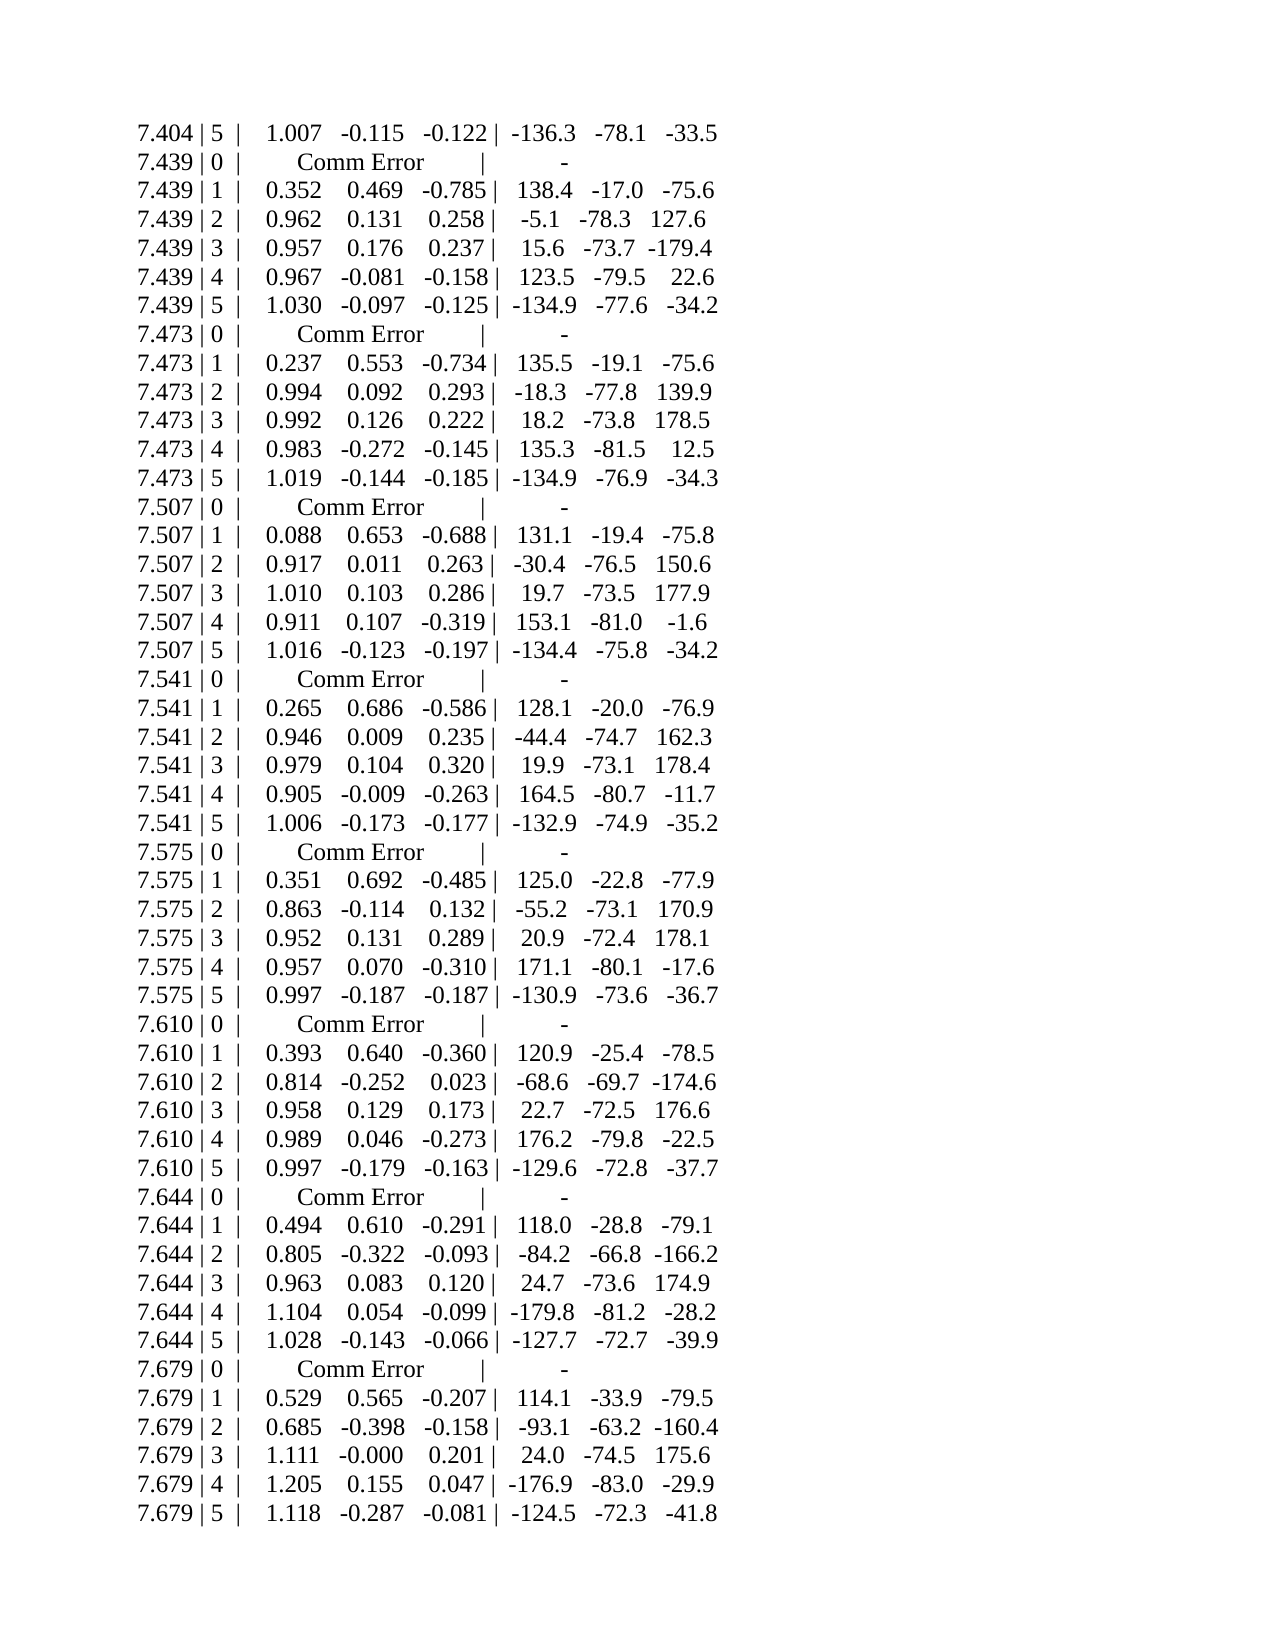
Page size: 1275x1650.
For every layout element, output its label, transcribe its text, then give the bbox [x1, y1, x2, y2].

text 7.679 | 2 | 0.685 -0.398 -0.158 | -93.1 -63.2 -160.4 [118, 1412, 1157, 1441]
text 7.610 | 3 | 0.958 0.129 0.173 | 22.7 -72.5 176.6 [118, 1096, 1157, 1124]
text 7.541 | 5 | 1.006 -0.173 -0.177 | -132.9 -74.9 -35.2 [118, 808, 1157, 837]
text 7.644 | 4 | 1.104 0.054 -0.099 | -179.8 -81.2 -28.2 [118, 1297, 1157, 1326]
text 7.679 | 5 | 1.118 -0.287 -0.081 | -124.5 -72.3 -41.8 [118, 1498, 1157, 1527]
text 7.644 | 0 | Comm Error | - [118, 1182, 1157, 1211]
text 7.439 | 0 | Comm Error | - [118, 147, 1157, 176]
text 7.610 | 1 | 0.393 0.640 -0.360 | 120.9 -25.4 -78.5 [118, 1038, 1157, 1067]
text 7.439 | 1 | 0.352 0.469 -0.785 | 138.4 -17.0 -75.6 [118, 176, 1157, 204]
text 7.575 | 0 | Comm Error | - [118, 837, 1157, 866]
text 7.644 | 2 | 0.805 -0.322 -0.093 | -84.2 -66.8 -166.2 [118, 1239, 1157, 1268]
text 7.679 | 0 | Comm Error | - [118, 1354, 1157, 1383]
text 7.679 | 3 | 1.111 -0.000 0.201 | 24.0 -74.5 175.6 [118, 1441, 1157, 1469]
text 7.439 | 4 | 0.967 -0.081 -0.158 | 123.5 -79.5 22.6 [118, 262, 1157, 291]
text 7.439 | 3 | 0.957 0.176 0.237 | 15.6 -73.7 -179.4 [118, 233, 1157, 262]
text 7.507 | 1 | 0.088 0.653 -0.688 | 131.1 -19.4 -75.8 [118, 521, 1157, 549]
text 7.541 | 1 | 0.265 0.686 -0.586 | 128.1 -20.0 -76.9 [118, 693, 1157, 722]
text 7.541 | 0 | Comm Error | - [118, 664, 1157, 693]
text 7.439 | 5 | 1.030 -0.097 -0.125 | -134.9 -77.6 -34.2 [118, 291, 1157, 319]
text 7.610 | 4 | 0.989 0.046 -0.273 | 176.2 -79.8 -22.5 [118, 1124, 1157, 1153]
text 7.473 | 1 | 0.237 0.553 -0.734 | 135.5 -19.1 -75.6 [118, 348, 1157, 377]
text 7.404 | 5 | 1.007 -0.115 -0.122 | -136.3 -78.1 -33.5 [118, 118, 1157, 147]
text 7.575 | 3 | 0.952 0.131 0.289 | 20.9 -72.4 178.1 [118, 923, 1157, 952]
text 7.575 | 1 | 0.351 0.692 -0.485 | 125.0 -22.8 -77.9 [118, 866, 1157, 894]
text 7.473 | 2 | 0.994 0.092 0.293 | -18.3 -77.8 139.9 [118, 377, 1157, 406]
text 7.541 | 4 | 0.905 -0.009 -0.263 | 164.5 -80.7 -11.7 [118, 779, 1157, 808]
text 7.473 | 0 | Comm Error | - [118, 319, 1157, 348]
text 7.473 | 4 | 0.983 -0.272 -0.145 | 135.3 -81.5 12.5 [118, 434, 1157, 463]
text 7.507 | 4 | 0.911 0.107 -0.319 | 153.1 -81.0 -1.6 [118, 607, 1157, 636]
text 7.541 | 3 | 0.979 0.104 0.320 | 19.9 -73.1 178.4 [118, 751, 1157, 779]
text 7.610 | 5 | 0.997 -0.179 -0.163 | -129.6 -72.8 -37.7 [118, 1153, 1157, 1182]
text 7.644 | 3 | 0.963 0.083 0.120 | 24.7 -73.6 174.9 [118, 1268, 1157, 1297]
text 7.439 | 2 | 0.962 0.131 0.258 | -5.1 -78.3 127.6 [118, 204, 1157, 233]
text 7.610 | 0 | Comm Error | - [118, 1009, 1157, 1038]
text 7.610 | 2 | 0.814 -0.252 0.023 | -68.6 -69.7 -174.6 [118, 1067, 1157, 1096]
text 7.575 | 5 | 0.997 -0.187 -0.187 | -130.9 -73.6 -36.7 [118, 981, 1157, 1009]
text 7.473 | 3 | 0.992 0.126 0.222 | 18.2 -73.8 178.5 [118, 406, 1157, 434]
text 7.473 | 5 | 1.019 -0.144 -0.185 | -134.9 -76.9 -34.3 [118, 463, 1157, 492]
text 7.507 | 2 | 0.917 0.011 0.263 | -30.4 -76.5 150.6 [118, 549, 1157, 578]
text 7.507 | 3 | 1.010 0.103 0.286 | 19.7 -73.5 177.9 [118, 578, 1157, 607]
text 7.507 | 0 | Comm Error | - [118, 492, 1157, 521]
text 7.575 | 2 | 0.863 -0.114 0.132 | -55.2 -73.1 170.9 [118, 894, 1157, 923]
text 7.679 | 4 | 1.205 0.155 0.047 | -176.9 -83.0 -29.9 [118, 1469, 1157, 1498]
text 7.679 | 1 | 0.529 0.565 -0.207 | 114.1 -33.9 -79.5 [118, 1383, 1157, 1412]
text 7.541 | 2 | 0.946 0.009 0.235 | -44.4 -74.7 162.3 [118, 722, 1157, 751]
text 7.644 | 5 | 1.028 -0.143 -0.066 | -127.7 -72.7 -39.9 [118, 1326, 1157, 1354]
text 7.575 | 4 | 0.957 0.070 -0.310 | 171.1 -80.1 -17.6 [118, 952, 1157, 981]
text 7.644 | 1 | 0.494 0.610 -0.291 | 118.0 -28.8 -79.1 [118, 1211, 1157, 1239]
text 7.507 | 5 | 1.016 -0.123 -0.197 | -134.4 -75.8 -34.2 [118, 636, 1157, 664]
